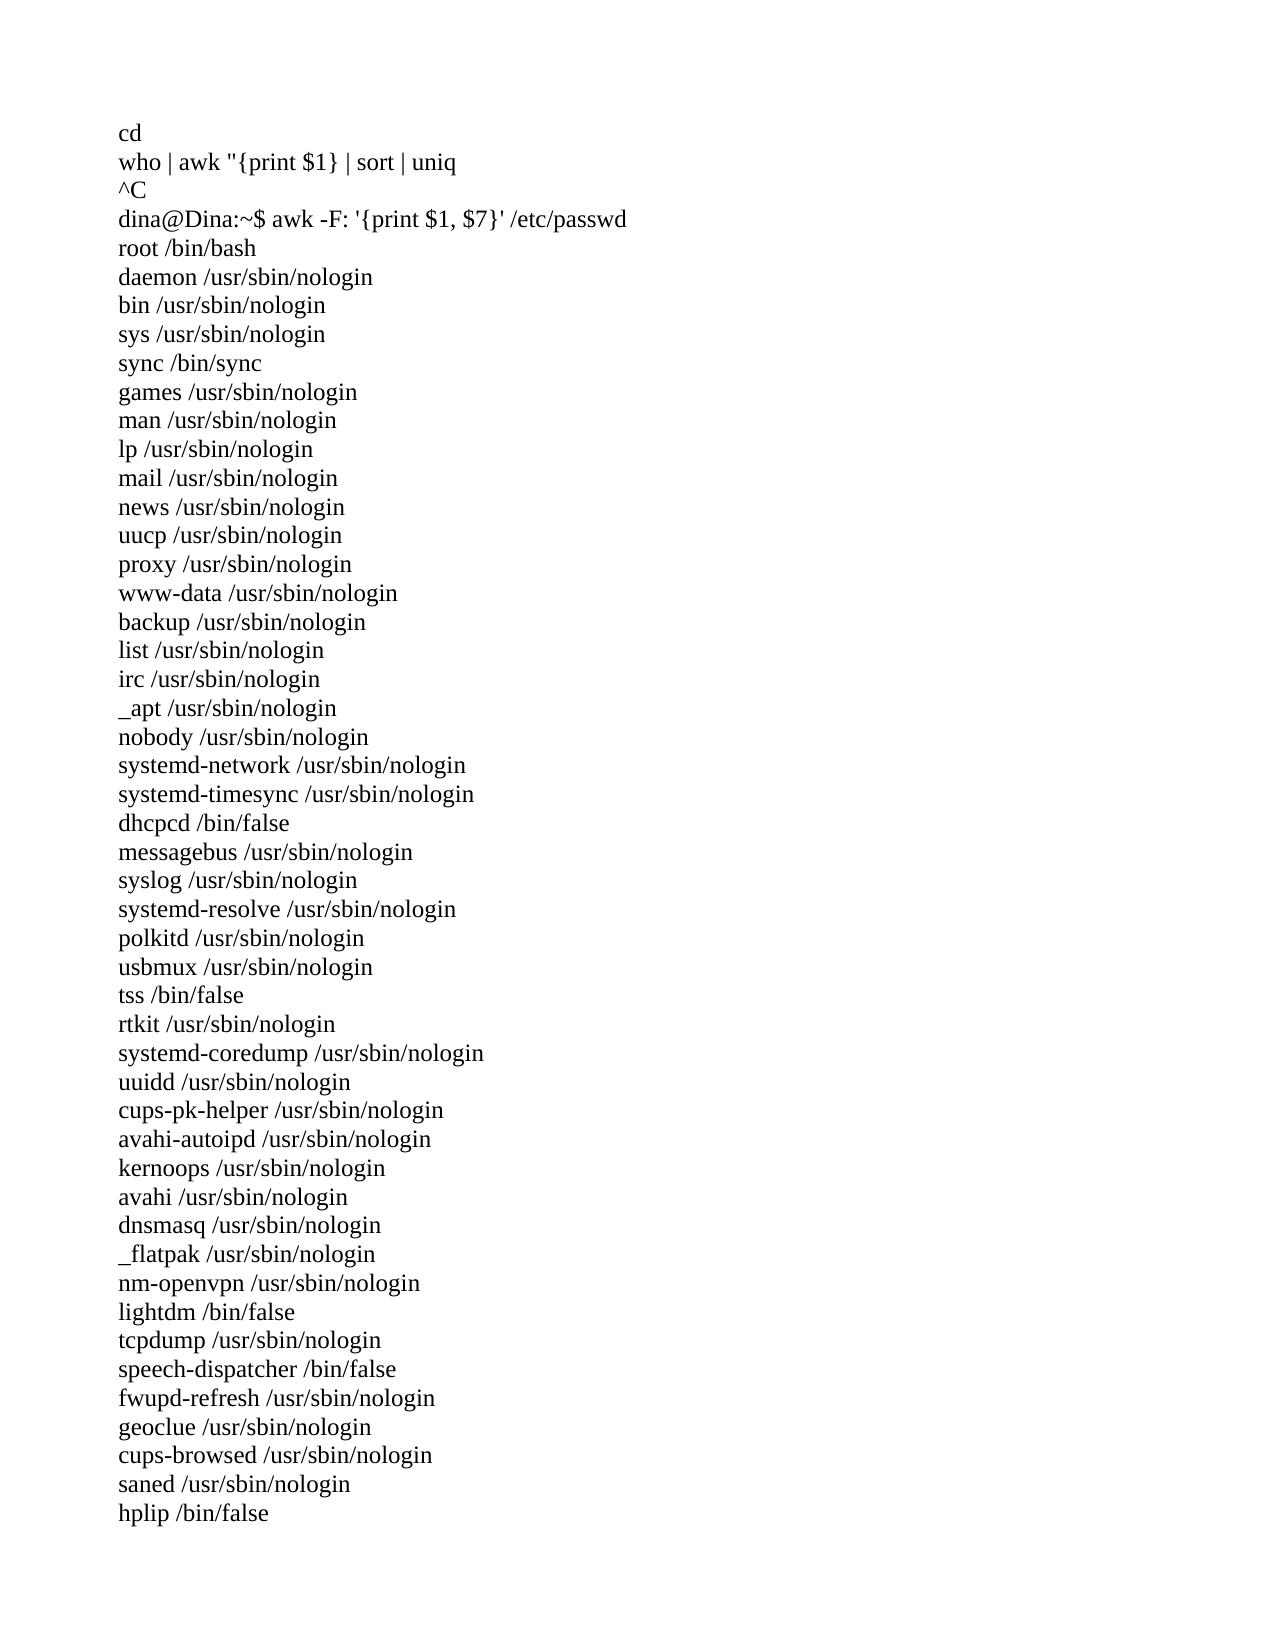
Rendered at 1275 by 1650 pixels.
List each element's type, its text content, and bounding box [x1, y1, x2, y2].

text usbmux /usr/sbin/nologin [118, 952, 1157, 981]
text hplip /bin/false [118, 1498, 1157, 1527]
text systemd-resolve /usr/sbin/nologin [118, 894, 1157, 923]
text irc /usr/sbin/nologin [118, 664, 1157, 693]
text dnsmasq /usr/sbin/nologin [118, 1211, 1157, 1239]
text fwupd-refresh /usr/sbin/nologin [118, 1383, 1157, 1412]
text cups-browsed /usr/sbin/nologin [118, 1441, 1157, 1469]
text proxy /usr/sbin/nologin [118, 549, 1157, 578]
text systemd-network /usr/sbin/nologin [118, 751, 1157, 779]
text syslog /usr/sbin/nologin [118, 866, 1157, 894]
text dhcpcd /bin/false [118, 808, 1157, 837]
text rtkit /usr/sbin/nologin [118, 1009, 1157, 1038]
text mail /usr/sbin/nologin [118, 463, 1157, 492]
text backup /usr/sbin/nologin [118, 607, 1157, 636]
text avahi-autoipd /usr/sbin/nologin [118, 1124, 1157, 1153]
text bin /usr/sbin/nologin [118, 291, 1157, 319]
text list /usr/sbin/nologin [118, 636, 1157, 664]
text nm-openvpn /usr/sbin/nologin [118, 1268, 1157, 1297]
text kernoops /usr/sbin/nologin [118, 1153, 1157, 1182]
text _apt /usr/sbin/nologin [118, 693, 1157, 722]
text cups-pk-helper /usr/sbin/nologin [118, 1096, 1157, 1124]
text ^C [118, 176, 1157, 204]
text daemon /usr/sbin/nologin [118, 262, 1157, 291]
text news /usr/sbin/nologin [118, 492, 1157, 521]
text tss /bin/false [118, 981, 1157, 1009]
text tcpdump /usr/sbin/nologin [118, 1326, 1157, 1354]
text sys /usr/sbin/nologin [118, 319, 1157, 348]
text geoclue /usr/sbin/nologin [118, 1412, 1157, 1441]
text man /usr/sbin/nologin [118, 406, 1157, 434]
text uucp /usr/sbin/nologin [118, 521, 1157, 549]
text games /usr/sbin/nologin [118, 377, 1157, 406]
text messagebus /usr/sbin/nologin [118, 837, 1157, 866]
text sync /bin/sync [118, 348, 1157, 377]
text systemd-coredump /usr/sbin/nologin [118, 1038, 1157, 1067]
text saned /usr/sbin/nologin [118, 1469, 1157, 1498]
text dina@Dina:~$ awk -F: '{print $1, $7}' /etc/passwd [118, 204, 1157, 233]
text lp /usr/sbin/nologin [118, 434, 1157, 463]
text root /bin/bash [118, 233, 1157, 262]
text avahi /usr/sbin/nologin [118, 1182, 1157, 1211]
text cd [118, 118, 1157, 147]
text systemd-timesync /usr/sbin/nologin [118, 779, 1157, 808]
text polkitd /usr/sbin/nologin [118, 923, 1157, 952]
text who | awk "{print $1} | sort | uniq [118, 147, 1157, 176]
text nobody /usr/sbin/nologin [118, 722, 1157, 751]
text lightdm /bin/false [118, 1297, 1157, 1326]
text www-data /usr/sbin/nologin [118, 578, 1157, 607]
text _flatpak /usr/sbin/nologin [118, 1239, 1157, 1268]
text uuidd /usr/sbin/nologin [118, 1067, 1157, 1096]
text speech-dispatcher /bin/false [118, 1354, 1157, 1383]
